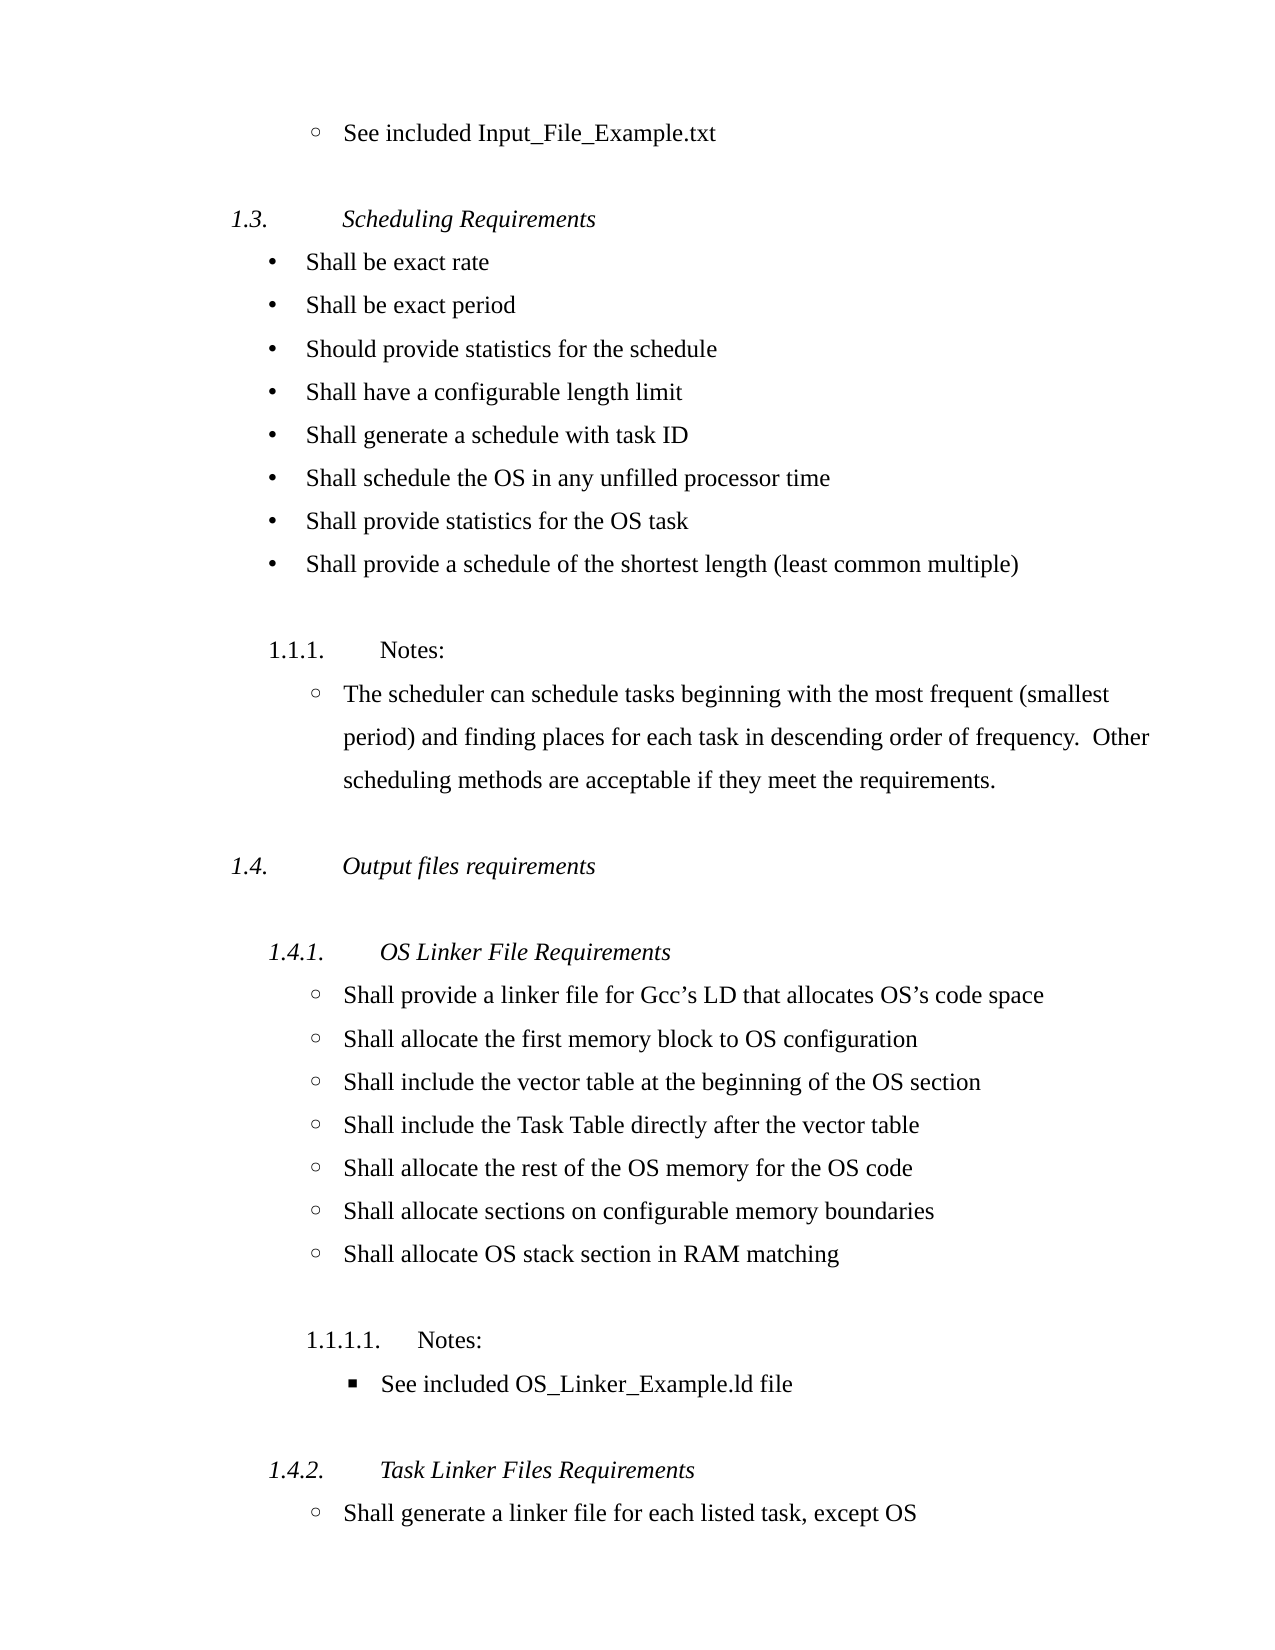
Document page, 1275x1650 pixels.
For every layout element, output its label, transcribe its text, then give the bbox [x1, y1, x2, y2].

list Task Linker Files Requirements [268, 1455, 1157, 1484]
list The scheduler can schedule tasks beginning with the most frequent (smallest period) and finding places for each task in descending order of frequency. Other scheduling methods are acceptable if they meet the requirements. [306, 679, 1157, 794]
list Shall allocate the first memory block to OS configuration [306, 1024, 1157, 1052]
list Shall schedule the OS in any unfilled processor time [268, 463, 1157, 492]
list Shall generate a schedule with task ID [268, 420, 1157, 449]
list Notes: [268, 636, 1157, 664]
list Shall include the vector table at the beginning of the OS section [306, 1067, 1157, 1096]
list Should provide statistics for the schedule [268, 334, 1157, 362]
list Shall include the Task Table directly after the vector table [306, 1110, 1157, 1139]
list Shall allocate OS stack section in RAM matching [306, 1239, 1157, 1268]
list Output files requirements [231, 851, 1157, 880]
list Notes: [306, 1326, 1157, 1354]
list See included OS_Linker_Example.ld file [343, 1369, 1157, 1397]
list Shall provide a linker file for Gcc’s LD that allocates OS’s code space [306, 981, 1157, 1009]
list Shall provide a schedule of the shortest length (least common multiple) [268, 549, 1157, 578]
list OS Linker File Requirements [268, 937, 1157, 966]
list Shall allocate sections on configurable memory boundaries [306, 1196, 1157, 1225]
list Shall be exact rate [268, 247, 1157, 276]
list Shall be exact period [268, 291, 1157, 319]
list Shall allocate the rest of the OS memory for the OS code [306, 1153, 1157, 1182]
list Shall have a configurable length limit [268, 377, 1157, 406]
list See included Input_File_Example.txt [306, 118, 1157, 147]
list Shall generate a linker file for each listed task, except OS [306, 1498, 1157, 1527]
list Scheduling Requirements [231, 204, 1157, 233]
list Shall provide statistics for the OS task [268, 506, 1157, 535]
